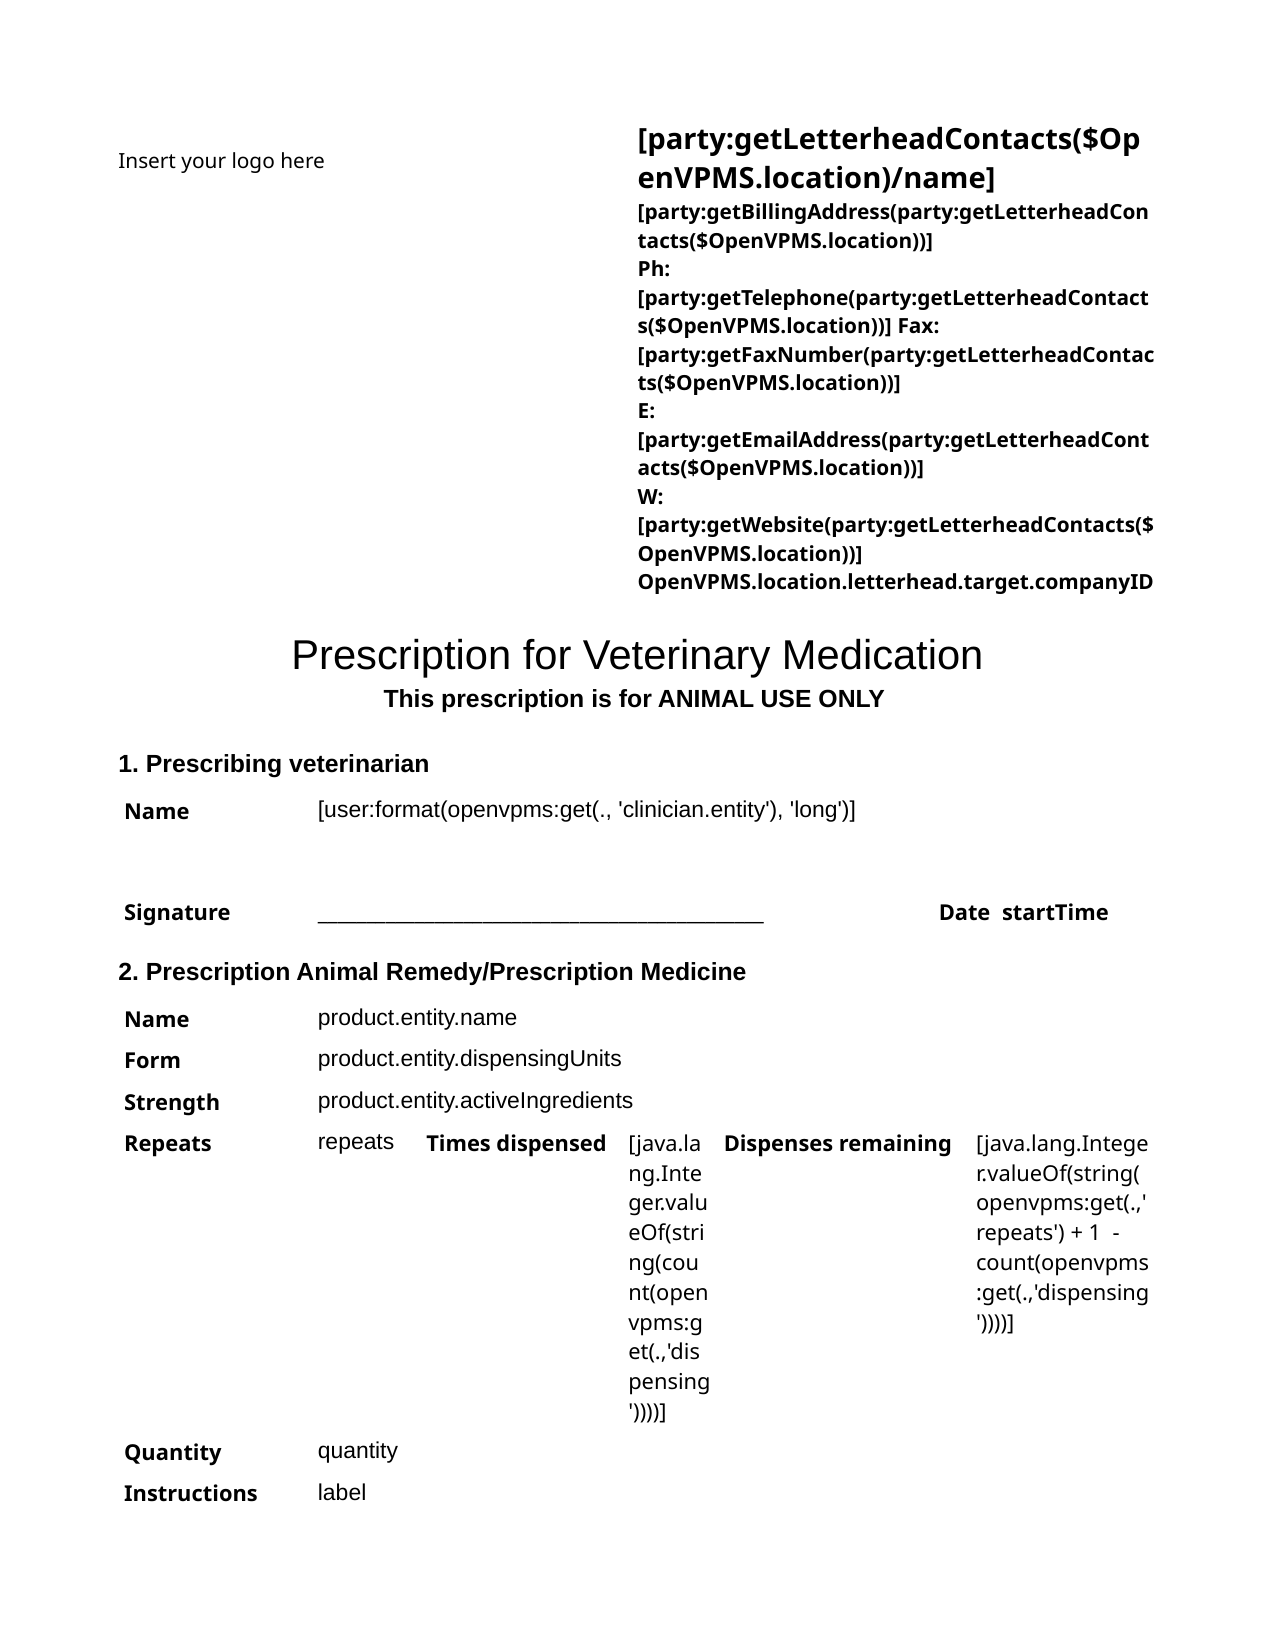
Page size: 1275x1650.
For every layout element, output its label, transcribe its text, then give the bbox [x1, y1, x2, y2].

subtitle 1. Prescribing veterinarian [118, 749, 1157, 778]
table_cell quantity [312, 1431, 1158, 1473]
table_cell Form [118, 1040, 312, 1081]
table_cell product.entity.dispensingUnits [312, 1040, 1158, 1081]
subtitle 2. Prescription Animal Remedy/Prescription Medicine [118, 957, 1157, 986]
table_cell Date startTime [933, 831, 1158, 932]
table_cell Instructions [118, 1473, 312, 1514]
table_header [user:format(openvpms:get(., 'clinician.entity'), 'long')] [312, 790, 1158, 831]
table_cell Repeats [118, 1122, 312, 1431]
table_header product.entity.name [312, 998, 1158, 1039]
table_header [party:getLetterheadContacts($OpenVPMS.location)/name] [party:getBillingAddress(party:getLetterheadContacts($OpenVPMS.location))] Ph: [party:getTelephone(party:getLetterheadContacts($OpenVPMS.location))] Fax: [party:getFaxNumber(party:getLetterheadContacts($OpenVPMS.location))] E: [party:getEmailAddress(party:getLetterheadContacts($OpenVPMS.location))] W: [party:getWebsite(party:getLetterheadContacts($OpenVPMS.location))] OpenVPMS.location.letterhead.target.companyID [638, 118, 1157, 624]
table_cell Strength [118, 1081, 312, 1122]
table_cell Signature [118, 831, 312, 932]
subtitle This prescription is for ANIMAL USE ONLY [118, 684, 1157, 712]
table_cell [java.lang.Integer.valueOf(string(count(openvpms:get(.,'dispensing'))))] [623, 1122, 718, 1431]
table_cell Dispenses remaining [718, 1122, 970, 1431]
table_cell product.entity.activeIngredients [312, 1081, 1158, 1122]
table_cell Quantity [118, 1431, 312, 1473]
table_header Name [118, 998, 312, 1039]
table_cell [java.lang.Integer.valueOf(string(openvpms:get(.,'repeats') + 1 - count(openvpms:get(.,'dispensing'))))] [970, 1122, 1158, 1431]
table_cell ______________________________________________ [312, 831, 933, 932]
table_cell repeats [312, 1122, 420, 1431]
table_cell label [312, 1473, 1158, 1514]
table_header Name [118, 790, 312, 831]
table_cell Times dispensed [420, 1122, 622, 1431]
text Prescription for Veterinary Medication [118, 630, 1157, 678]
table_header Insert your logo here [118, 118, 637, 624]
